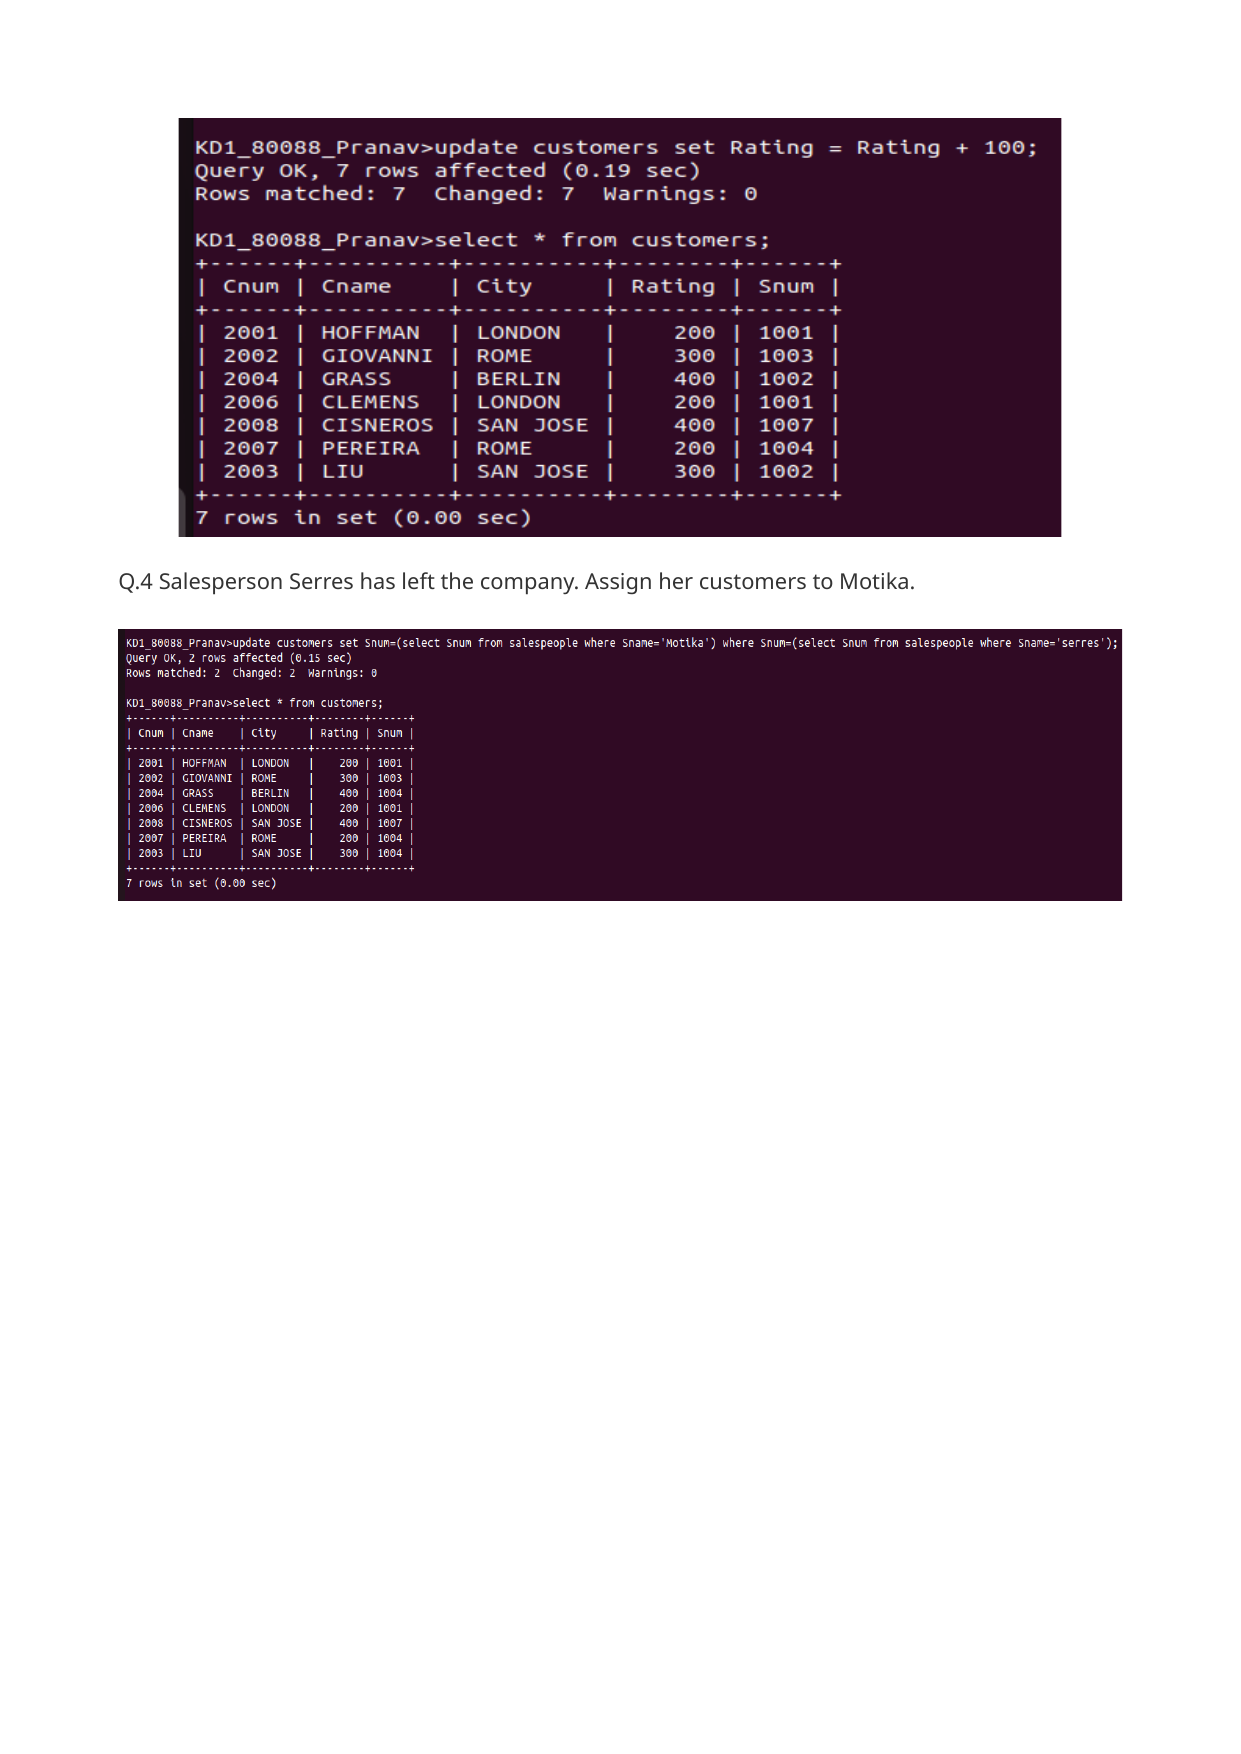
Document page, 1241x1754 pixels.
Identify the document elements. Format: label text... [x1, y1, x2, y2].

picture [178, 118, 1062, 537]
picture [118, 629, 1123, 901]
text Q.4 Salesperson Serres has left the company. Assign her customers to Motika. [118, 566, 1122, 596]
